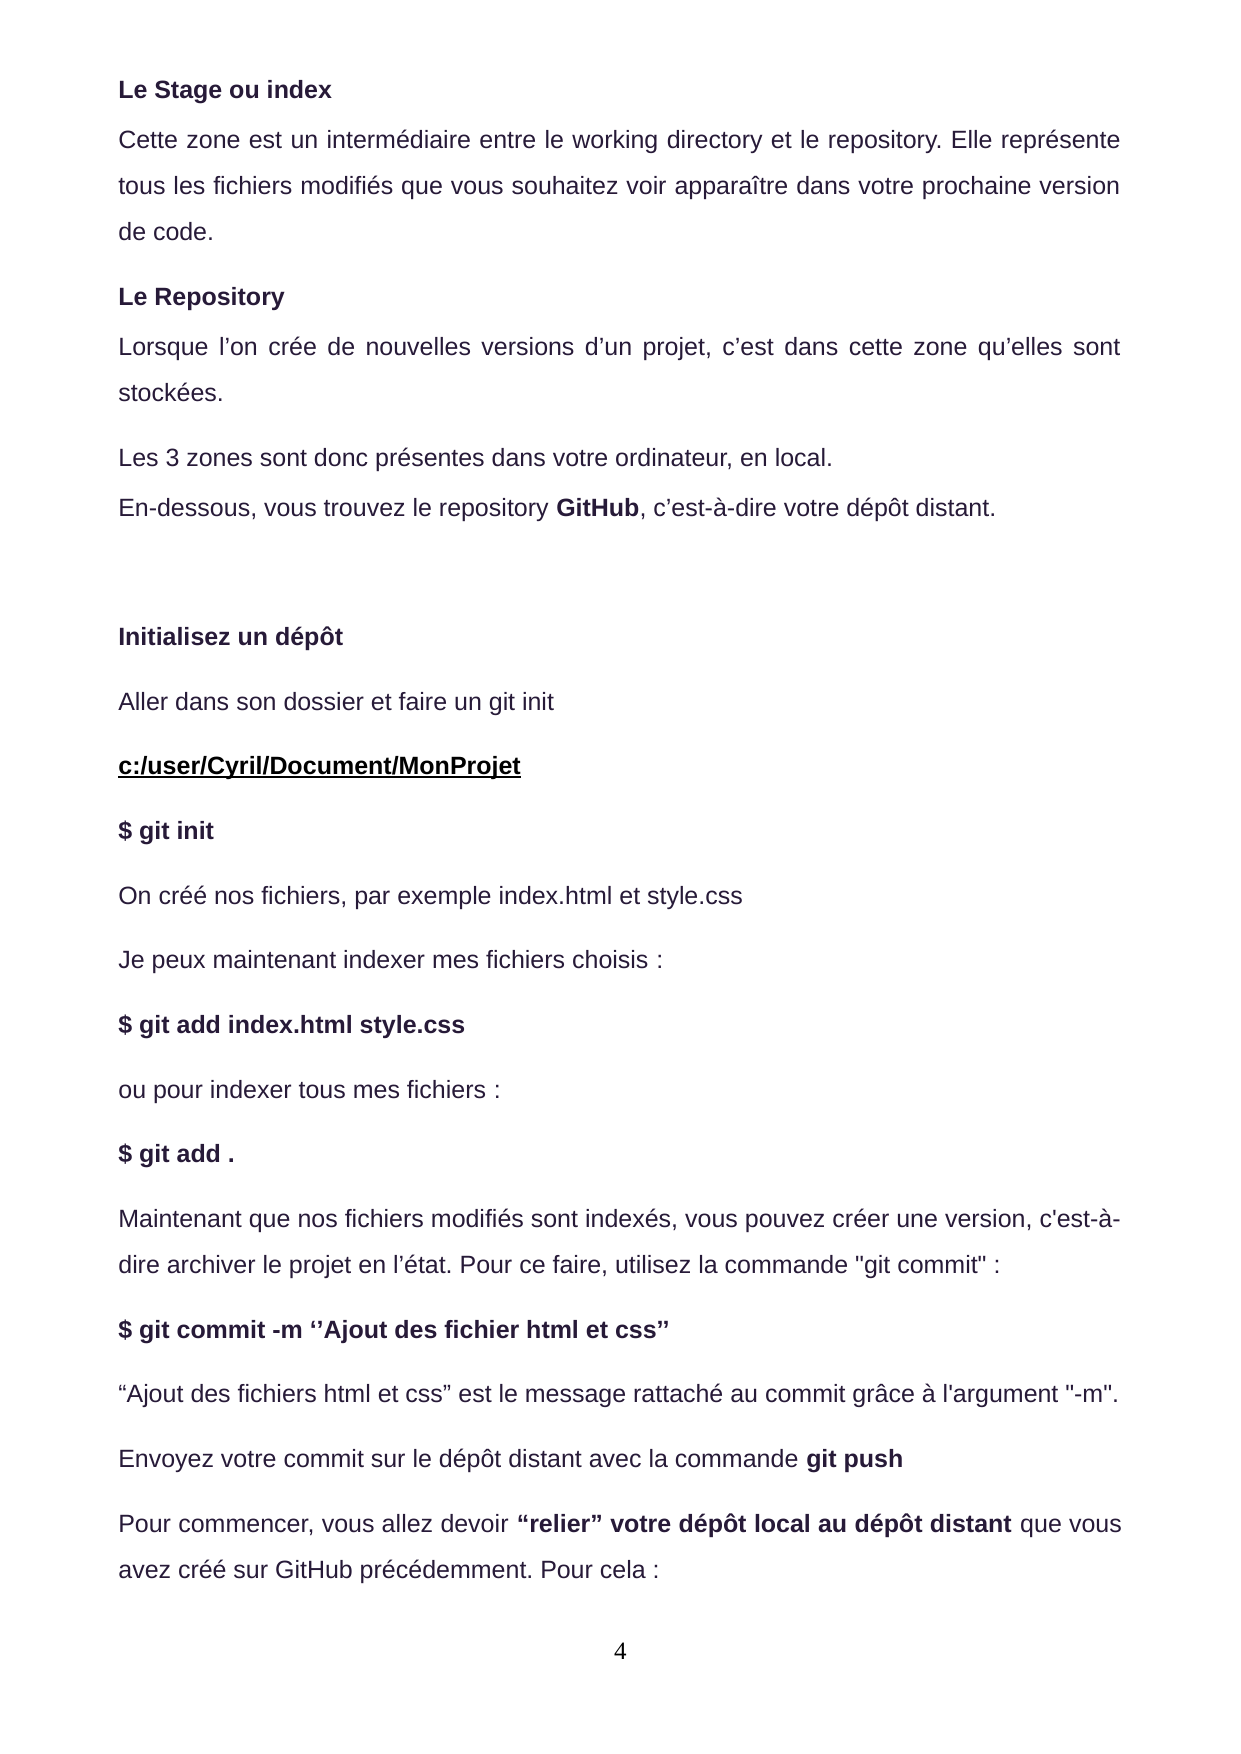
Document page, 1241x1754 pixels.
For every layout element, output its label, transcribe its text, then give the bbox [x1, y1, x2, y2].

subtitle Le Repository [118, 282, 1122, 311]
text $ git init [118, 816, 1122, 845]
subtitle Envoyez votre commit sur le dépôt distant avec la commande git push [118, 1444, 1122, 1473]
text “Ajout des fichiers html et css” est le message rattaché au commit grâce à l'argument "-m". [118, 1379, 1122, 1408]
text c:/user/Cyril/Document/MonProjet [118, 751, 1122, 780]
text Lorsque l’on crée de nouvelles versions d’un projet, c’est dans cette zone qu’elles sont stockées. [118, 332, 1122, 407]
text En-dessous, vous trouvez le repository GitHub, c’est-à-dire votre dépôt distant. [118, 492, 1122, 521]
text $ git add . [118, 1139, 1122, 1168]
text $ git add index.html style.css [118, 1010, 1122, 1039]
text Les 3 zones sont donc présentes dans votre ordinateur, en local. [118, 443, 1122, 472]
text Maintenant que nos fichiers modifiés sont indexés, vous pouvez créer une version, c'est-à-dire archiver le projet en l’état. Pour ce faire, utilisez la commande "git commit" : [118, 1204, 1122, 1279]
text On créé nos fichiers, par exemple index.html et style.css [118, 881, 1122, 909]
subtitle Initialisez un dépôt [118, 622, 1122, 651]
text ou pour indexer tous mes fichiers : [118, 1075, 1122, 1103]
text Je peux maintenant indexer mes fichiers choisis : [118, 945, 1122, 974]
text Aller dans son dossier et faire un git init [118, 687, 1122, 715]
text Cette zone est un intermédiaire entre le working directory et le repository. Elle représente tous les fichiers modifiés que vous souhaitez voir apparaître dans votre prochaine version de code. [118, 125, 1122, 246]
text Pour commencer, vous allez devoir “relier” votre dépôt local au dépôt distant que vous avez créé sur GitHub précédemment. Pour cela : [118, 1509, 1122, 1583]
subtitle Le Stage ou index [118, 75, 1122, 104]
text $ git commit -m ‘’Ajout des fichier html et css’’ [118, 1315, 1122, 1343]
